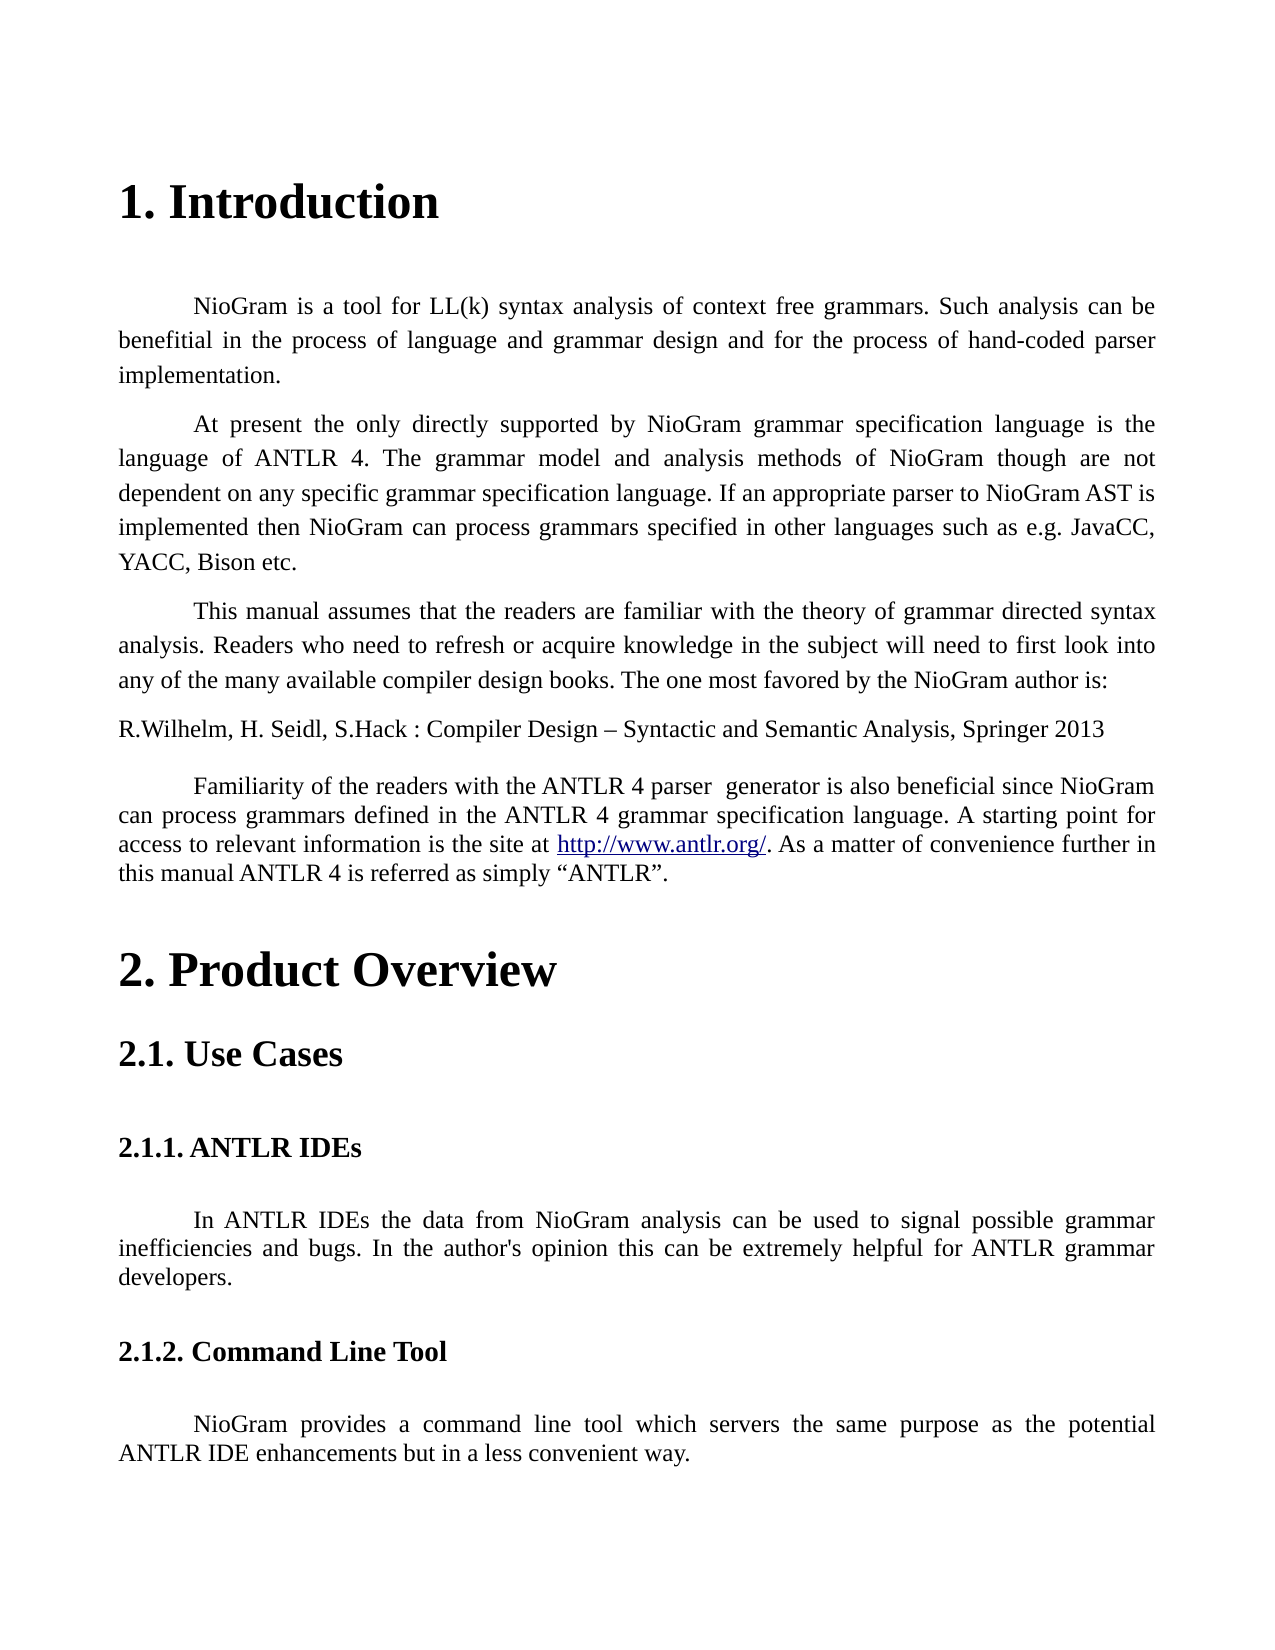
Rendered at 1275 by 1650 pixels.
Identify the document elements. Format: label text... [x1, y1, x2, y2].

text Familiarity of the readers with the ANTLR 4 parser generator is also beneficial since NioGram can process grammars defined in the ANTLR 4 grammar specification language. A starting point for access to relevant information is the site at http://www.antlr.org/. As a matter of convenience further in this manual ANTLR 4 is referred as simply “ANTLR”. [118, 771, 1157, 886]
text R.Wilhelm, H. Seidl, S.Hack : Compiler Design – Syntactic and Semantic Analysis, Springer 2013 [118, 714, 1157, 743]
subtitle 2.1. Use Cases [118, 1031, 1157, 1074]
text In ANTLR IDEs the data from NioGram analysis can be used to signal possible grammar inefficiencies and bugs. In the author's opinion this can be extremely helpful for ANTLR grammar developers. [118, 1205, 1157, 1291]
text At present the only directly supported by NioGram grammar specification language is the language of ANTLR 4. The grammar model and analysis methods of NioGram though are not dependent on any specific grammar specification language. If an appropriate parser to NioGram AST is implemented then NioGram can process grammars specified in other languages such as e.g. JavaCC, YACC, Bison etc. [118, 409, 1157, 576]
text This manual assumes that the readers are familiar with the theory of grammar directed syntax analysis. Readers who need to refresh or acquire knowledge in the subject will need to first look into any of the many available compiler design books. The one most favored by the NioGram author is: [118, 596, 1157, 694]
subtitle 2.1.1. ANTLR IDEs [118, 1130, 1157, 1163]
subtitle 1. Introduction [118, 172, 1157, 229]
text NioGram is a tool for LL(k) syntax analysis of context free grammars. Such analysis can be benefitial in the process of language and grammar design and for the process of hand-coded parser implementation. [118, 291, 1157, 389]
subtitle 2.1.2. Command Line Tool [118, 1334, 1157, 1368]
text NioGram provides a command line tool which servers the same purpose as the potential ANTLR IDE enhancements but in a less convenient way. [118, 1380, 1157, 1467]
subtitle 2. Product Overview [118, 940, 1157, 998]
